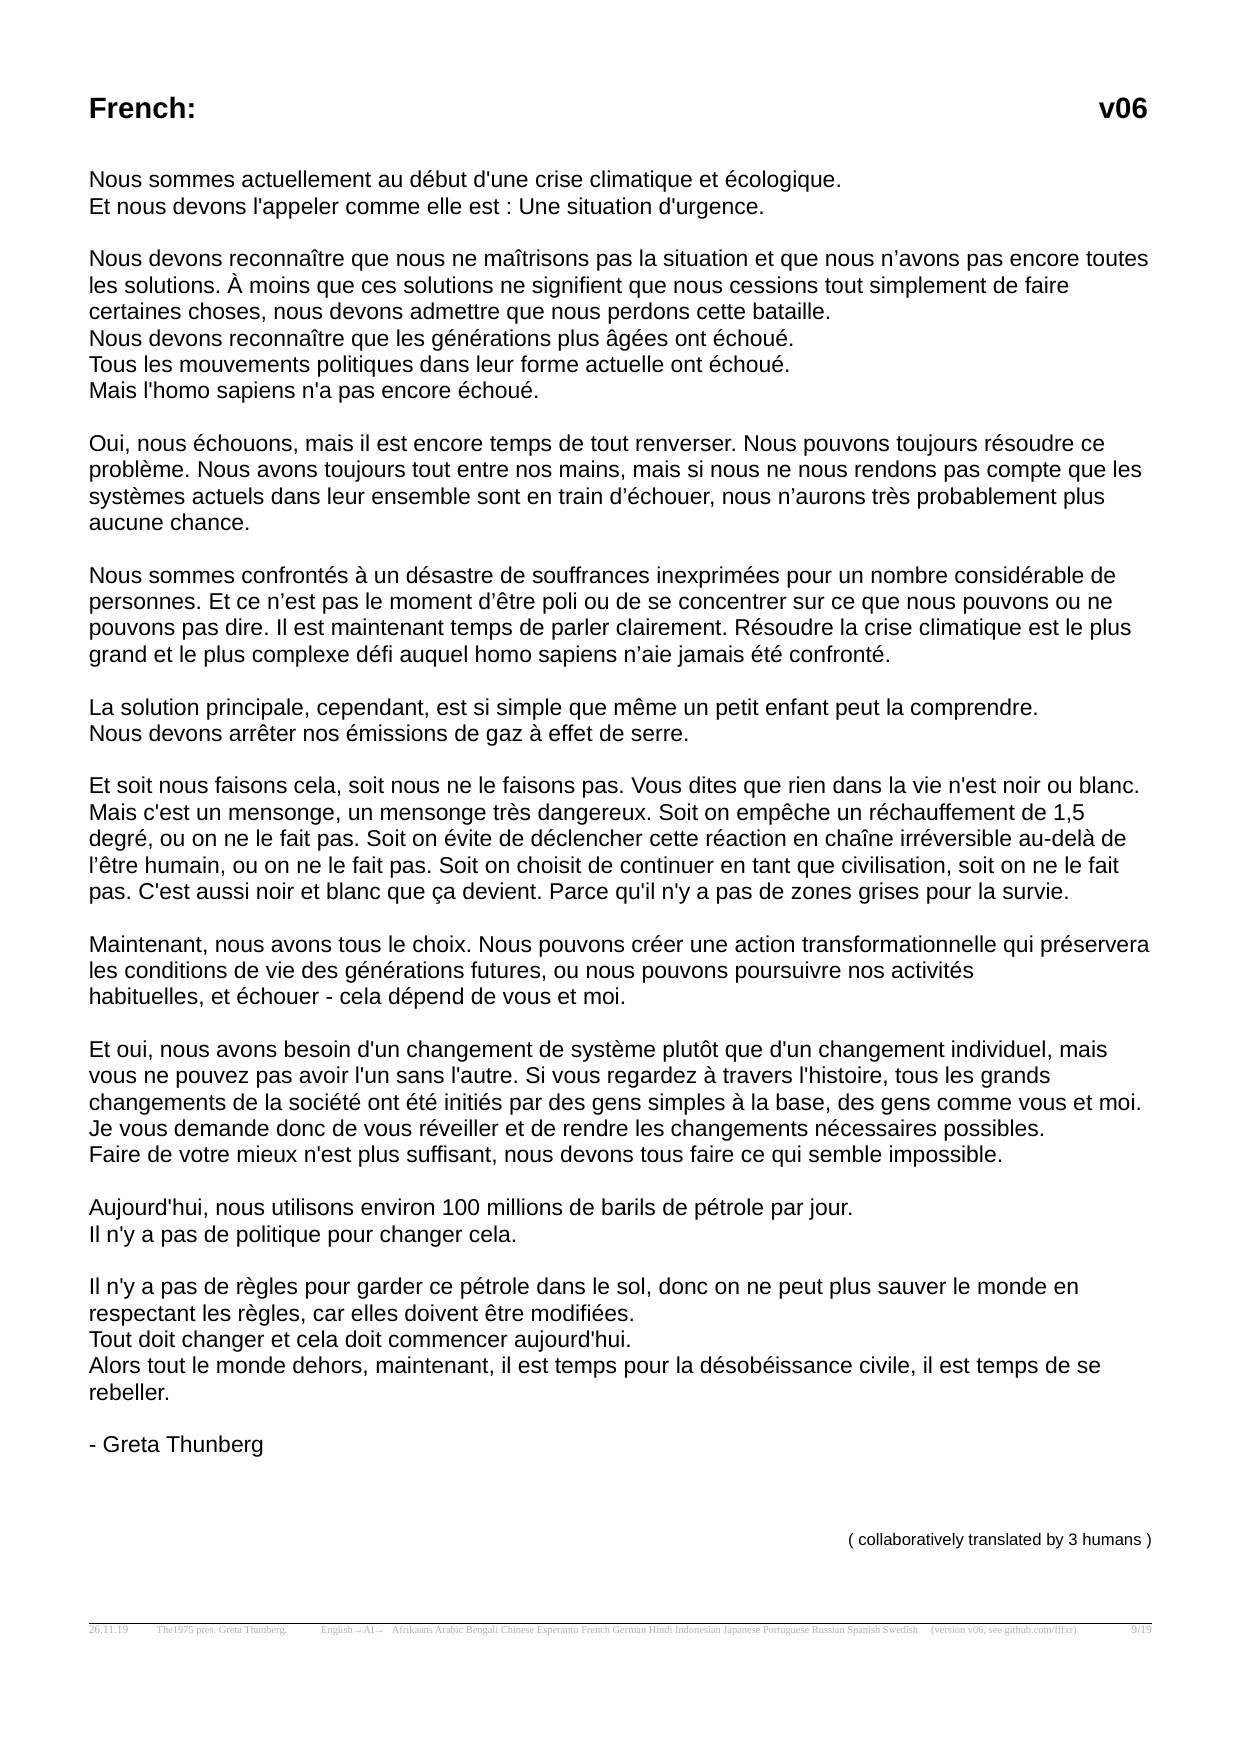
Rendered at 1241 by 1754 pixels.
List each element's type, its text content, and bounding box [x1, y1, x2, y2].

text Nous sommes confrontés à un désastre de souffrances inexprimées pour un nombre considérable de personnes. Et ce n’est pas le moment d’être poli ou de se concentrer sur ce que nous pouvons ou ne pouvons pas dire. Il est maintenant temps de parler clairement. Résoudre la crise climatique est le plus grand et le plus complexe défi auquel homo sapiens n’aie jamais été confronté. [88, 562, 1152, 667]
text Nous devons arrêter nos émissions de gaz à effet de serre. [88, 720, 1152, 746]
text Il n'y a pas de règles pour garder ce pétrole dans le sol, donc on ne peut plus sauver le monde en respectant les règles, car elles doivent être modifiées. [88, 1273, 1152, 1326]
text Tout doit changer et cela doit commencer aujourd'hui. [88, 1326, 1152, 1352]
text Faire de votre mieux n'est plus suffisant, nous devons tous faire ce qui semble impossible. [88, 1141, 1152, 1168]
text Et nous devons l'appeler comme elle est : Une situation d'urgence. [88, 193, 1152, 219]
text Alors tout le monde dehors, maintenant, il est temps pour la désobéissance civile, il est temps de se rebeller. [88, 1352, 1152, 1405]
text La solution principale, cependant, est si simple que même un petit enfant peut la comprendre. [88, 693, 1152, 720]
subtitle French: v06 [88, 91, 1152, 125]
text Oui, nous échouons, mais il est encore temps de tout renverser. Nous pouvons toujours résoudre ce problème. Nous avons toujours tout entre nos mains, mais si nous ne nous rendons pas compte que les systèmes actuels dans leur ensemble sont en train d’échouer, nous n’aurons très probablement plus aucune chance. [88, 430, 1152, 535]
text habituelles, et échouer - cela dépend de vous et moi. [88, 983, 1152, 1010]
text - Greta Thunberg [88, 1431, 1152, 1458]
text Et soit nous faisons cela, soit nous ne le faisons pas. Vous dites que rien dans la vie n'est noir ou blanc. [88, 772, 1152, 799]
text Nous sommes actuellement au début d'une crise climatique et écologique. [88, 166, 1152, 193]
text Maintenant, nous avons tous le choix. Nous pouvons créer une action transformationnelle qui préservera les conditions de vie des générations futures, ou nous pouvons poursuivre nos activités [88, 931, 1152, 983]
text Nous devons reconnaître que les générations plus âgées ont échoué. [88, 324, 1152, 351]
text Mais l'homo sapiens n'a pas encore échoué. [88, 377, 1152, 403]
text Il n'y a pas de politique pour changer cela. [88, 1221, 1152, 1247]
text Nous devons reconnaître que nous ne maîtrisons pas la situation et que nous n’avons pas encore toutes les solutions. À moins que ces solutions ne signifient que nous cessions tout simplement de faire certaines choses, nous devons admettre que nous perdons cette bataille. [88, 245, 1152, 324]
text Tous les mouvements politiques dans leur forme actuelle ont échoué. [88, 351, 1152, 377]
text Aujourd'hui, nous utilisons environ 100 millions de barils de pétrole par jour. [88, 1194, 1152, 1221]
text Je vous demande donc de vous réveiller et de rendre les changements nécessaires possibles. [88, 1115, 1152, 1141]
text Et oui, nous avons besoin d'un changement de système plutôt que d'un changement individuel, mais vous ne pouvez pas avoir l'un sans l'autre. Si vous regardez à travers l'histoire, tous les grands changements de la société ont été initiés par des gens simples à la base, des gens comme vous et moi. [88, 1036, 1152, 1115]
text ( collaboratively translated by 3 humans ) [88, 1529, 1152, 1549]
text Mais c'est un mensonge, un mensonge très dangereux. Soit on empêche un réchauffement de 1,5 degré, ou on ne le fait pas. Soit on évite de déclencher cette réaction en chaîne irréversible au-delà de l’être humain, ou on ne le fait pas. Soit on choisit de continuer en tant que civilisation, soit on ne le fait pas. C'est aussi noir et blanc que ça devient. Parce qu'il n'y a pas de zones grises pour la survie. [88, 799, 1152, 904]
